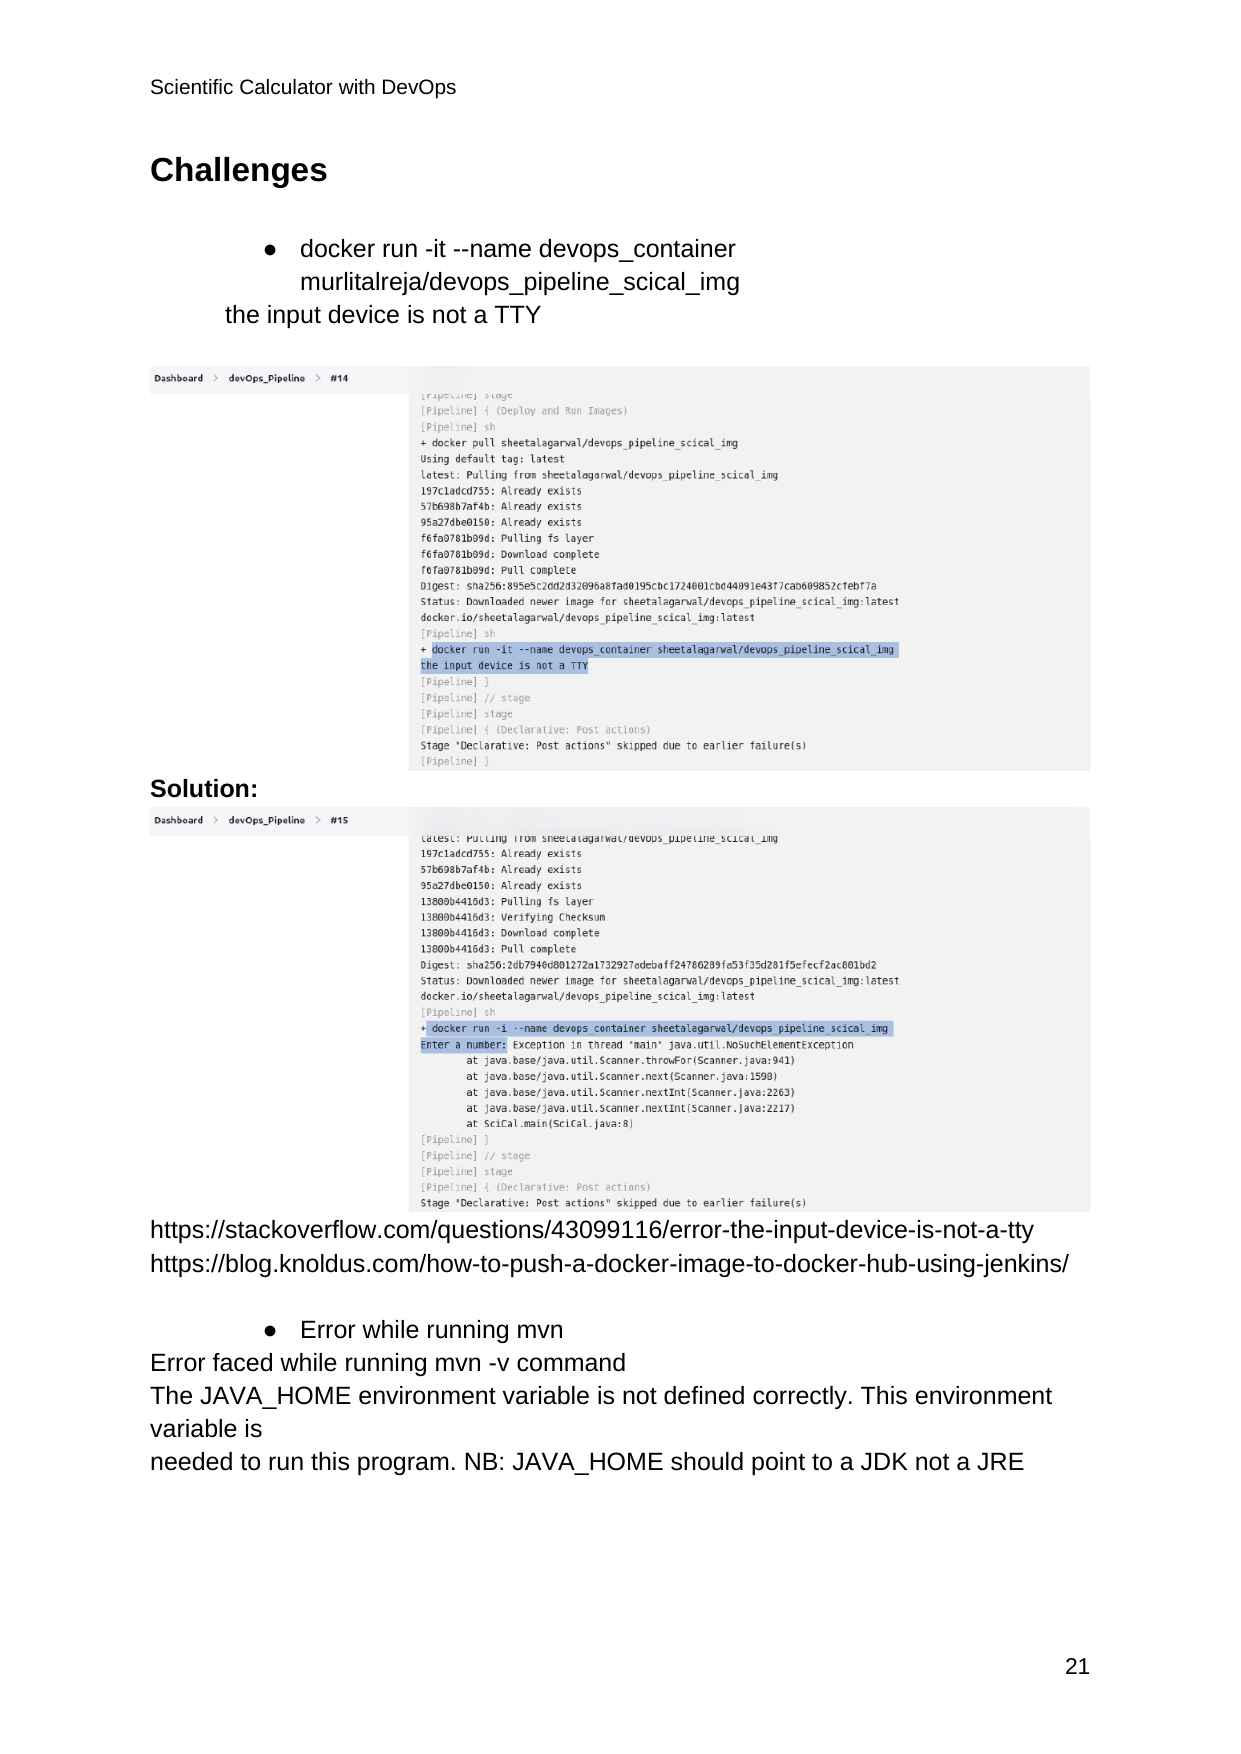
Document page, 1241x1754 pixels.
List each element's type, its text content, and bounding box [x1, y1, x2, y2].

text https://blog.knoldus.com/how-to-push-a-docker-image-to-docker-hub-using-jenkins/ [150, 1248, 1090, 1277]
text needed to run this program. NB: JAVA_HOME should point to a JDK not a JRE [150, 1447, 1090, 1475]
text Error faced while running mvn -v command [150, 1348, 1090, 1376]
picture [150, 807, 1091, 1212]
subtitle Challenges [150, 150, 1090, 188]
text The JAVA_HOME environment variable is not defined correctly. This environment variable is [150, 1381, 1090, 1442]
text the input device is not a TTY [150, 300, 1090, 329]
picture [150, 366, 1091, 771]
text Solution: [150, 771, 1090, 803]
list Error while running mvn [262, 1314, 1090, 1343]
text https://stackoverflow.com/questions/43099116/error-the-input-device-is-not-a-tty [150, 1216, 1090, 1244]
list docker run -it --name devops_container murlitalreja/devops_pipeline_scical_img [262, 234, 1090, 296]
